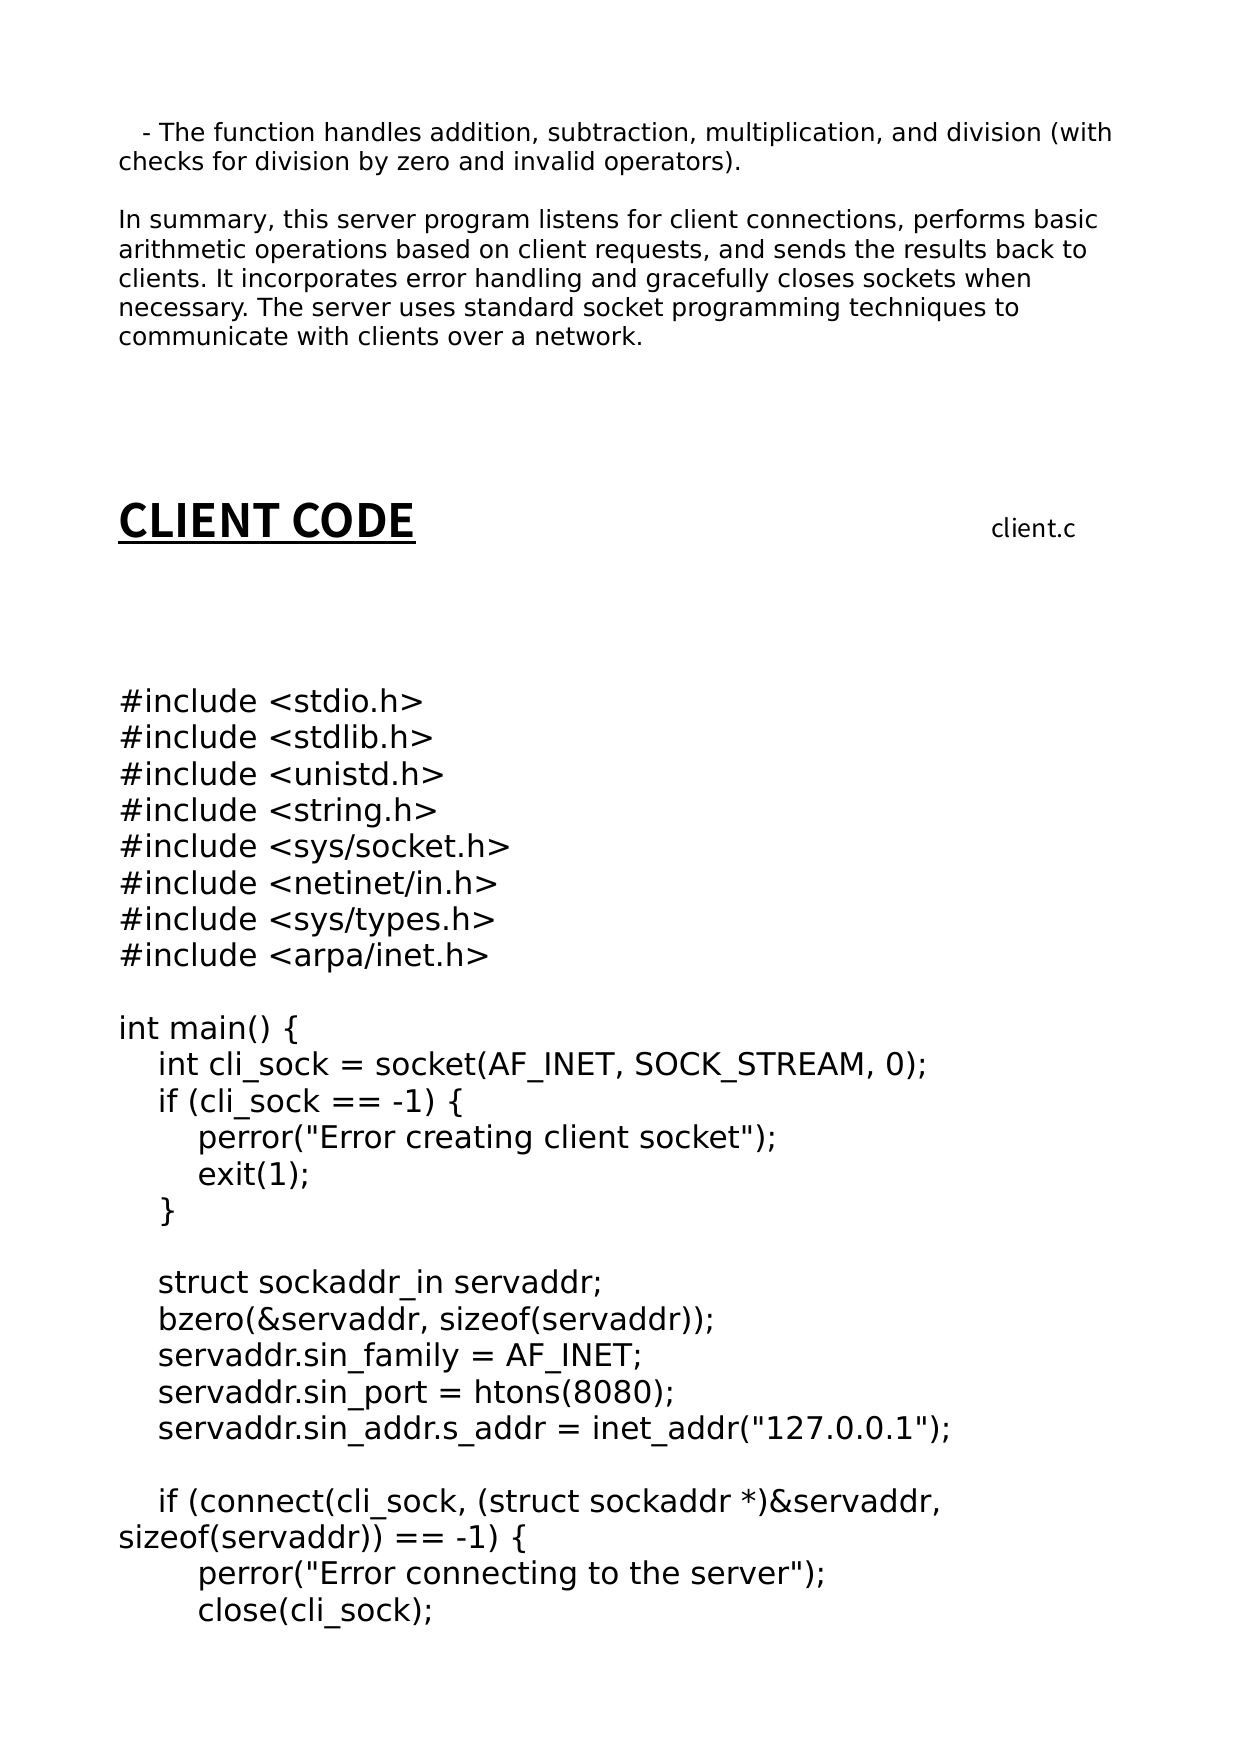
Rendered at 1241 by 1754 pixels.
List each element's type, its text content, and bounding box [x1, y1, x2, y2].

text #include <string.h> [118, 792, 1122, 829]
text struct sockaddr_in servaddr; [118, 1265, 1122, 1301]
text close(cli_sock); [118, 1592, 1122, 1628]
text exit(1); [118, 1156, 1122, 1192]
text if (cli_sock == -1) { [118, 1083, 1122, 1119]
text } [118, 1192, 1122, 1228]
text perror("Error creating client socket"); [118, 1119, 1122, 1156]
text CLIENT CODE client.c [118, 484, 1122, 551]
text #include <sys/types.h> [118, 901, 1122, 938]
text #include <unistd.h> [118, 756, 1122, 792]
text #include <stdio.h> [118, 683, 1122, 719]
text servaddr.sin_port = htons(8080); [118, 1374, 1122, 1410]
text servaddr.sin_addr.s_addr = inet_addr("127.0.0.1"); [118, 1410, 1122, 1447]
text #include <arpa/inet.h> [118, 938, 1122, 974]
text bzero(&servaddr, sizeof(servaddr)); [118, 1301, 1122, 1338]
text #include <sys/socket.h> [118, 829, 1122, 865]
text perror("Error connecting to the server"); [118, 1556, 1122, 1592]
text #include <stdlib.h> [118, 719, 1122, 756]
text if (connect(cli_sock, (struct sockaddr *)&servaddr, sizeof(servaddr)) == -1) { [118, 1483, 1122, 1556]
text - The function handles addition, subtraction, multiplication, and division (with checks for division by zero and invalid operators). [118, 118, 1122, 176]
text In summary, this server program listens for client connections, performs basic arithmetic operations based on client requests, and sends the results back to clients. It incorporates error handling and gracefully closes sockets when necessary. The server uses standard socket programming techniques to communicate with clients over a network. [118, 206, 1122, 351]
text int main() { [118, 1010, 1122, 1047]
text servaddr.sin_family = AF_INET; [118, 1338, 1122, 1374]
text int cli_sock = socket(AF_INET, SOCK_STREAM, 0); [118, 1047, 1122, 1083]
text #include <netinet/in.h> [118, 865, 1122, 901]
